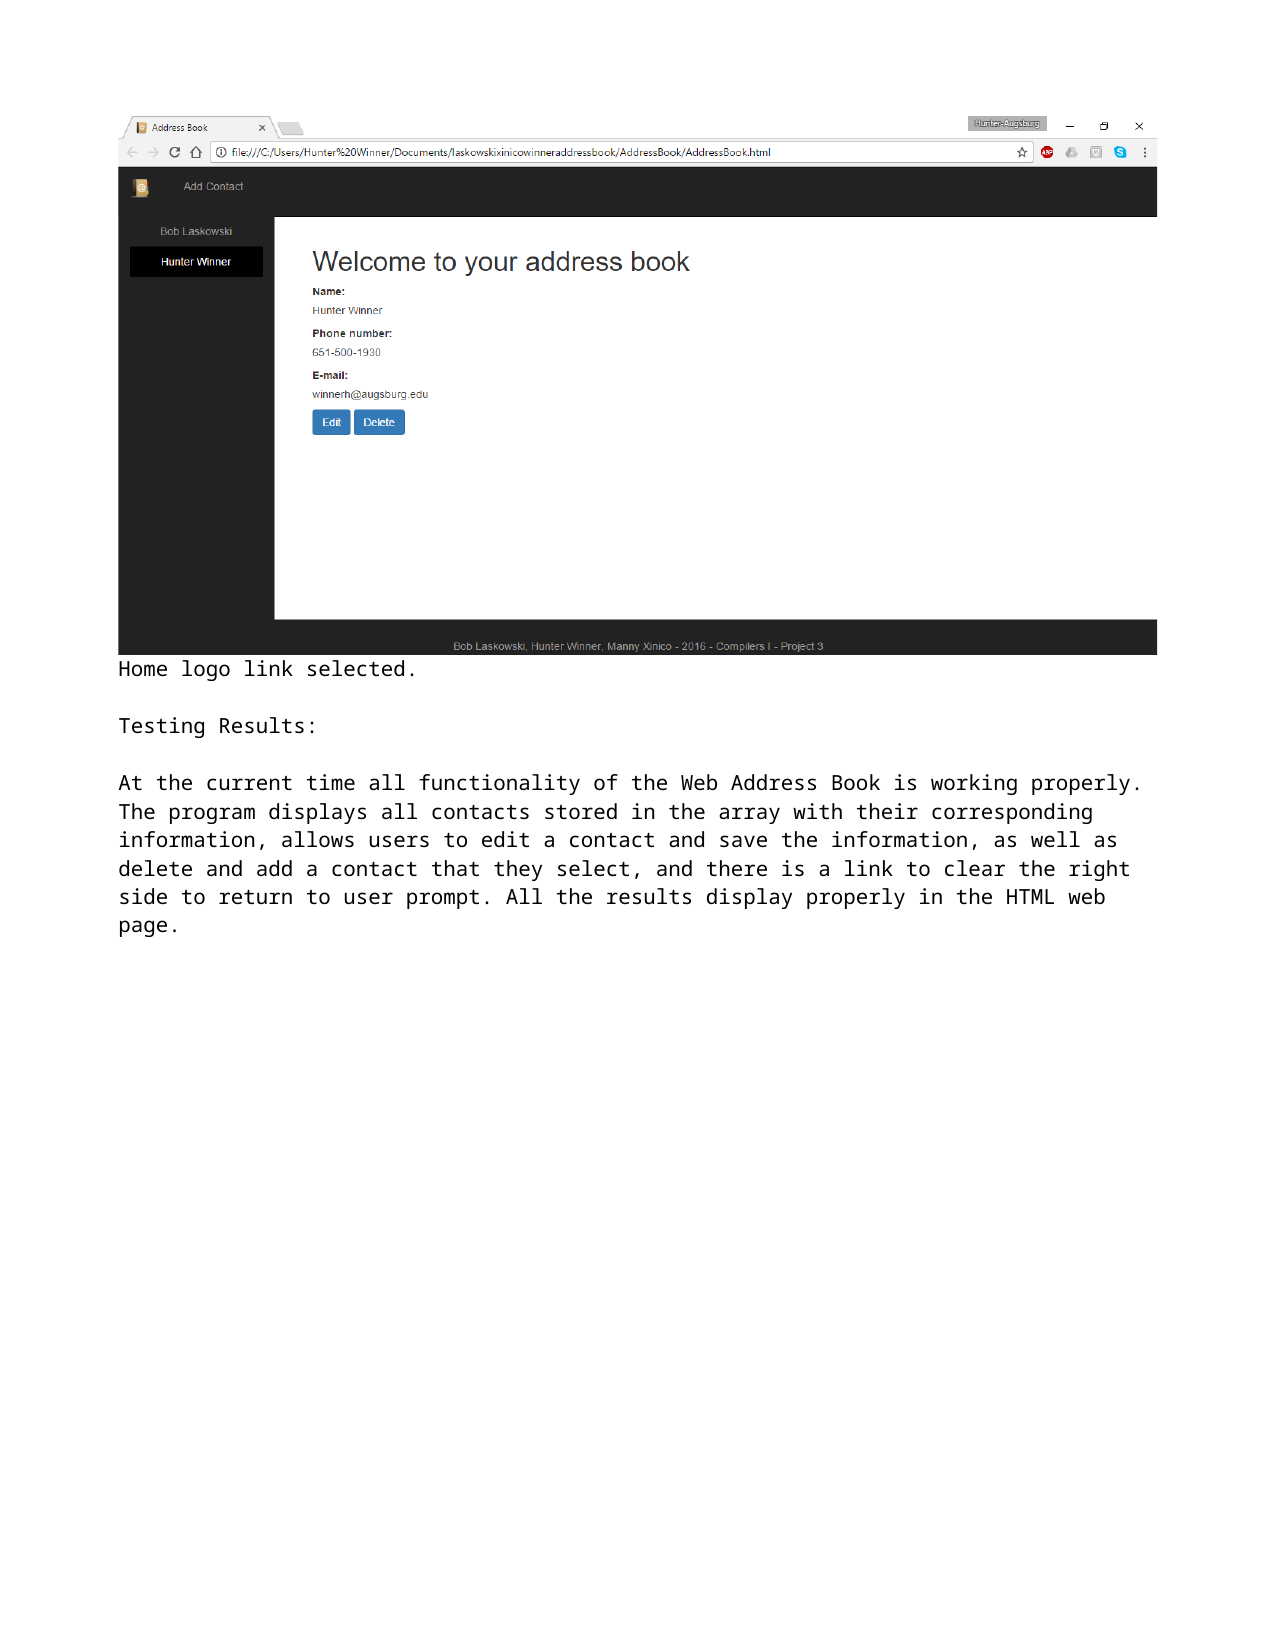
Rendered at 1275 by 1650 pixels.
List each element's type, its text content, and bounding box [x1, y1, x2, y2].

picture [118, 116, 1158, 655]
text Testing Results: [118, 711, 1157, 740]
text At the current time all functionality of the Web Address Book is working properly. The program displays all contacts stored in the array with their corresponding information, allows users to edit a contact and save the information, as well as delete and add a contact that they select, and there is a link to clear the right side to return to user prompt. All the results display properly in the HTML web page. [118, 768, 1157, 939]
text Home logo link selected. [118, 655, 1157, 683]
